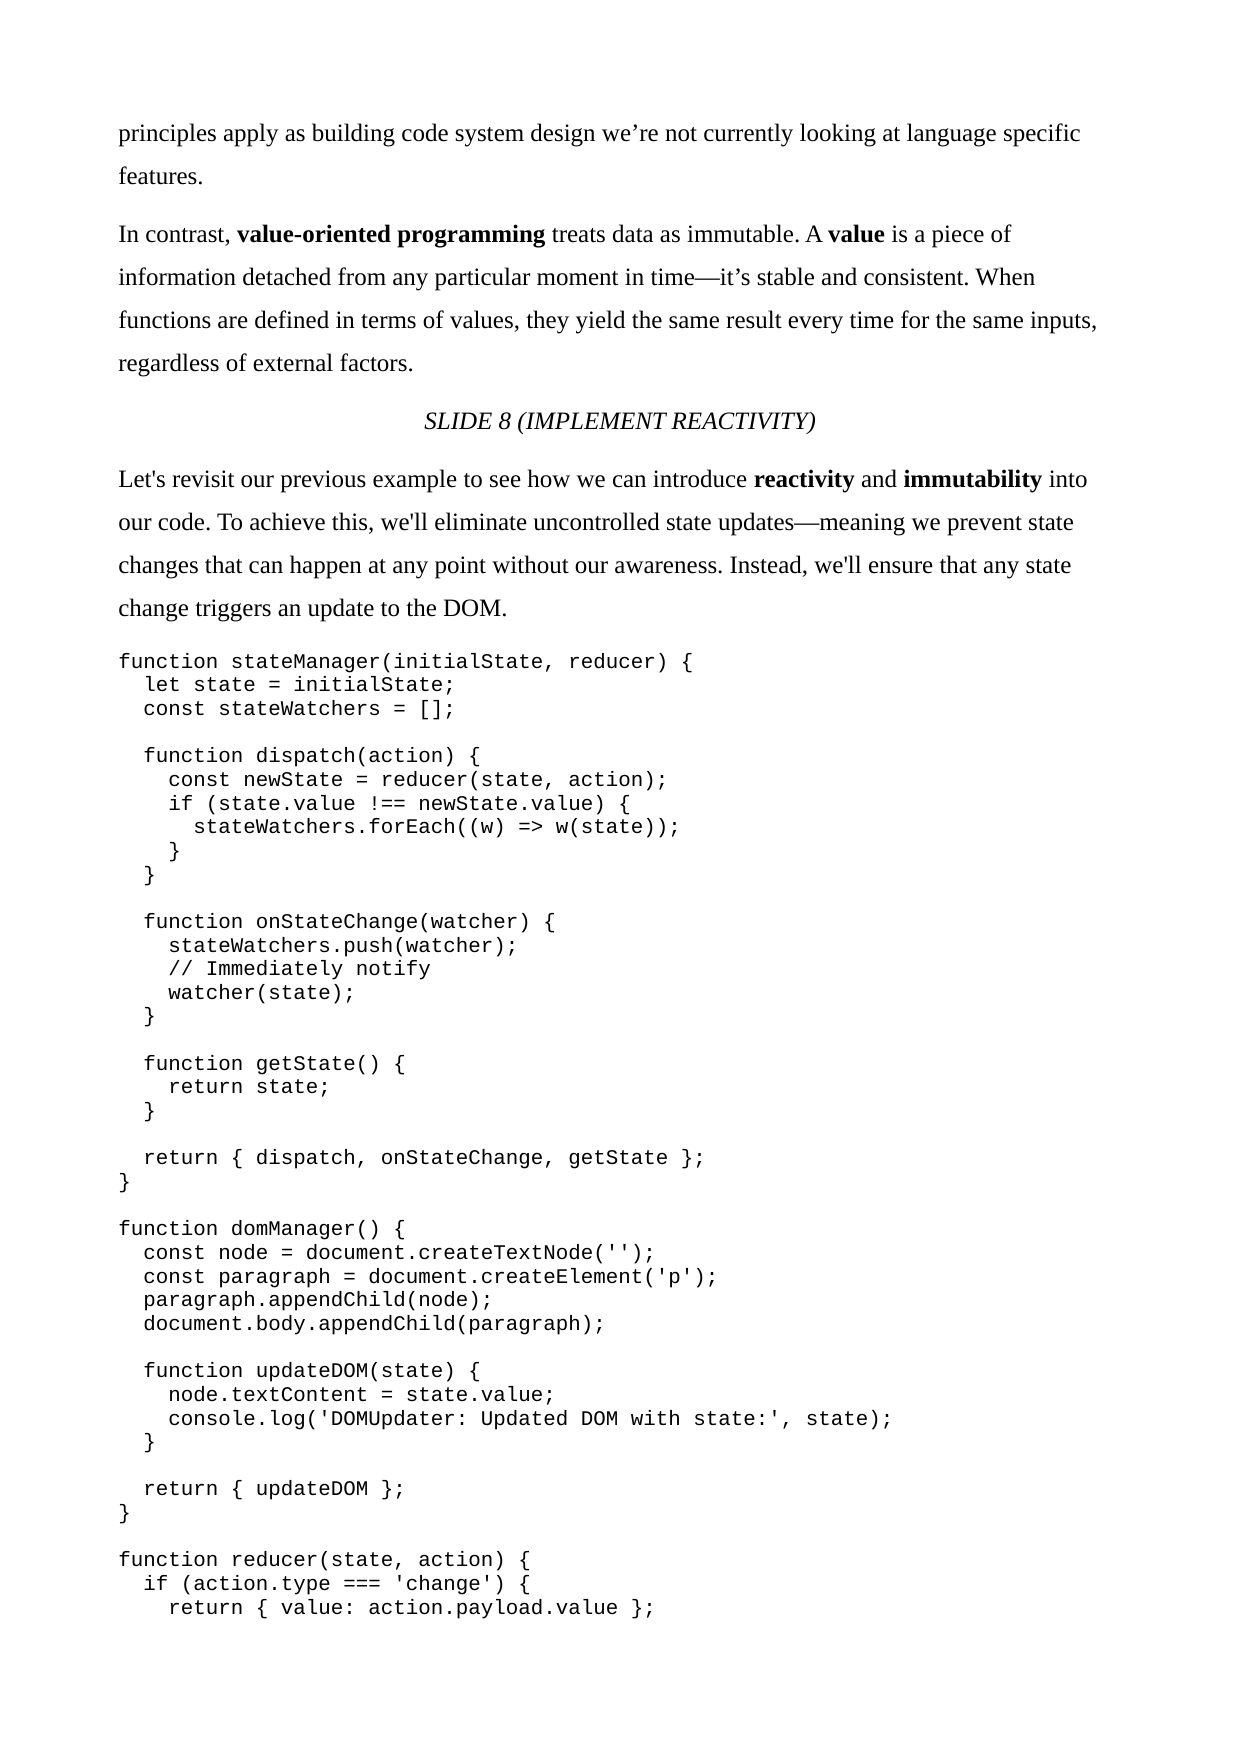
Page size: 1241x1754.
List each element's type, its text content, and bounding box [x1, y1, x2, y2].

text } [118, 1100, 1122, 1124]
text return { updateDOM }; [118, 1478, 1122, 1502]
text paragraph.appendChild(node); [118, 1289, 1122, 1313]
text function stateManager(initialState, reducer) { [118, 651, 1122, 674]
text return { dispatch, onStateChange, getState }; [118, 1147, 1122, 1171]
text node.textContent = state.value; [118, 1384, 1122, 1407]
text document.body.appendChild(paragraph); [118, 1313, 1122, 1337]
text return state; [118, 1076, 1122, 1100]
text stateWatchers.forEach((w) => w(state)); [118, 816, 1122, 840]
text function onStateChange(watcher) { [118, 911, 1122, 934]
text } [118, 864, 1122, 887]
text In contrast, value-oriented programming treats data as immutable. A value is a piece of information detached from any particular moment in time—it’s stable and consistent. When functions are defined in terms of values, they yield the same result every time for the same inputs, regardless of external factors. [118, 219, 1122, 377]
text function domManager() { [118, 1218, 1122, 1242]
text } [118, 1431, 1122, 1455]
text SLIDE 8 (IMPLEMENT REACTIVITY) [118, 406, 1122, 435]
text if (action.type === 'change') { [118, 1573, 1122, 1597]
text watcher(state); [118, 982, 1122, 1006]
text function dispatch(action) { [118, 745, 1122, 769]
text console.log('DOMUpdater: Updated DOM with state:', state); [118, 1407, 1122, 1431]
text const node = document.createTextNode(''); [118, 1242, 1122, 1266]
text function updateDOM(state) { [118, 1360, 1122, 1384]
text // Immediately notify [118, 958, 1122, 982]
text let state = initialState; [118, 674, 1122, 698]
text const stateWatchers = []; [118, 698, 1122, 722]
text Let's revisit our previous example to see how we can introduce reactivity and immutability into our code. To achieve this, we'll eliminate uncontrolled state updates—meaning we prevent state changes that can happen at any point without our awareness. Instead, we'll ensure that any state change triggers an update to the DOM. [118, 464, 1122, 622]
text function getState() { [118, 1053, 1122, 1076]
text function reducer(state, action) { [118, 1549, 1122, 1573]
text principles apply as building code system design we’re not currently looking at language specific features. [118, 118, 1122, 190]
text } [118, 1171, 1122, 1195]
text const paragraph = document.createElement('p'); [118, 1266, 1122, 1289]
text if (state.value !== newState.value) { [118, 793, 1122, 816]
text } [118, 1006, 1122, 1029]
text const newState = reducer(state, action); [118, 769, 1122, 793]
text return { value: action.payload.value }; [118, 1597, 1122, 1620]
text } [118, 1502, 1122, 1526]
text } [118, 840, 1122, 864]
text stateWatchers.push(watcher); [118, 934, 1122, 958]
